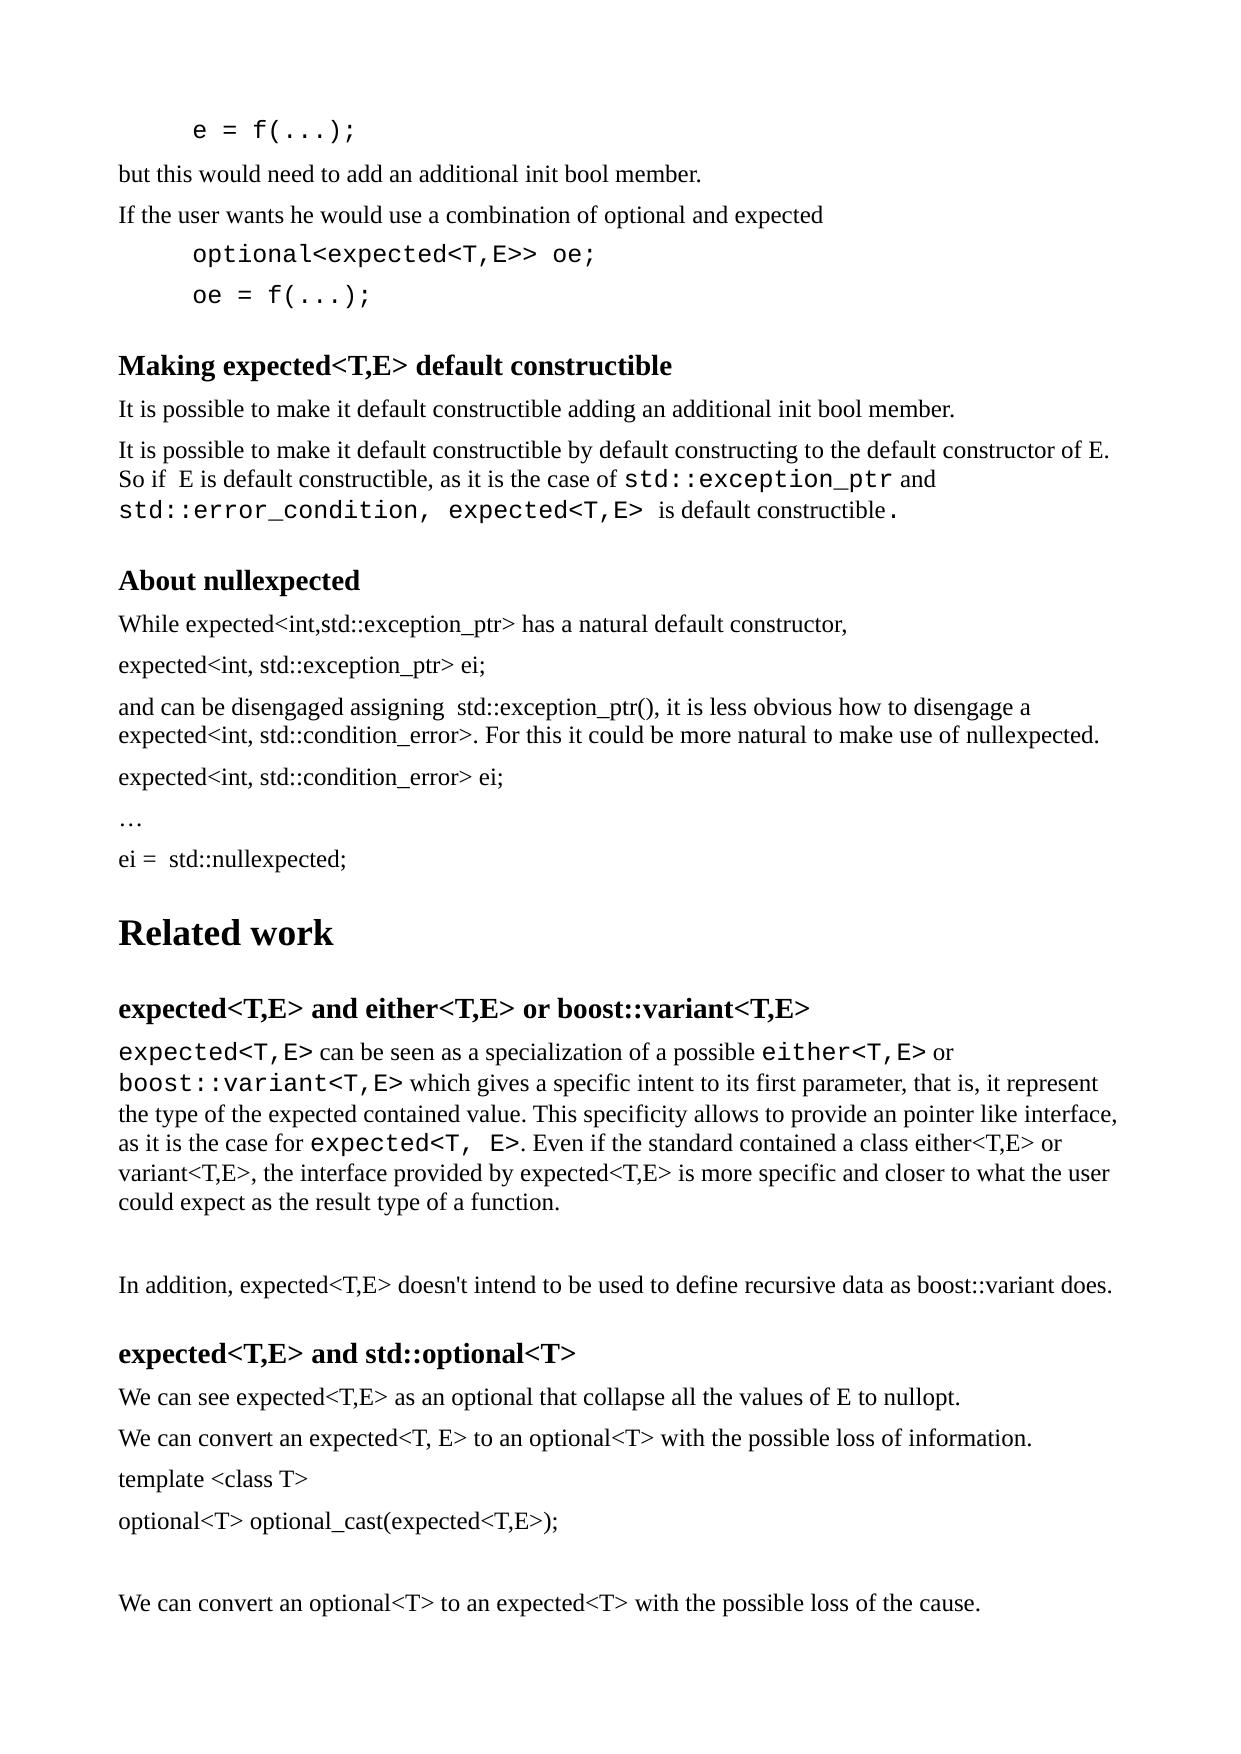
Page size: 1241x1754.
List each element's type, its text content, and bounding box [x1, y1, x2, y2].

text e = f(...); [192, 118, 1122, 146]
text We can convert an optional<T> to an expected<T> with the possible loss of the cause. [118, 1588, 1122, 1617]
text If the user wants he would use a combination of optional and expected [118, 200, 1122, 229]
subtitle About nullexpected [118, 563, 1122, 597]
text In addition, expected<T,E> doesn't intend to be used to define recursive data as boost::variant does. [118, 1270, 1122, 1298]
text and can be disengaged assigning std::exception_ptr(), it is less obvious how to disengage a expected<int, std::condition_error>. For this it could be more natural to make use of nullexpected. [118, 692, 1122, 749]
subtitle expected<T,E> and std::optional<T> [118, 1336, 1122, 1369]
text expected<T,E> can be seen as a specialization of a possible either<T,E> or boost::variant<T,E> which gives a specific intent to its first parameter, that is, it represent the type of the expected contained value. This specificity allows to provide an pointer like interface, as it is the case for expected<T, E>. Even if the standard contained a class either<T,E> or variant<T,E>, the interface provided by expected<T,E> is more specific and closer to what the user could expect as the result type of a function. [118, 1037, 1122, 1216]
text optional<expected<T,E>> oe; [192, 241, 1122, 270]
text but this would need to add an additional init bool member. [118, 159, 1122, 188]
text oe = f(...); [192, 282, 1122, 311]
text optional<T> optional_cast(expected<T,E>); [118, 1506, 1122, 1534]
text While expected<int,std::exception_ptr> has a natural default constructor, [118, 609, 1122, 638]
text expected<int, std::exception_ptr> ei; [118, 651, 1122, 679]
subtitle Related work [118, 911, 1122, 954]
text ei = std::nullexpected; [118, 844, 1122, 873]
text We can convert an expected<T, E> to an optional<T> with the possible loss of information. [118, 1423, 1122, 1452]
subtitle expected<T,E> and either<T,E> or boost::variant<T,E> [118, 991, 1122, 1025]
text We can see expected<T,E> as an optional that collapse all the values of E to nullopt. [118, 1382, 1122, 1411]
text … [118, 803, 1122, 832]
text It is possible to make it default constructible adding an additional init bool member. [118, 394, 1122, 423]
subtitle Making expected<T,E> default constructible [118, 348, 1122, 382]
text It is possible to make it default constructible by default constructing to the default constructor of E. So if E is default constructible, as it is the case of std::exception_ptr and std::error_condition, expected<T,E> is default constructible. [118, 435, 1122, 526]
text template <class T> [118, 1464, 1122, 1493]
text expected<int, std::condition_error> ei; [118, 762, 1122, 791]
